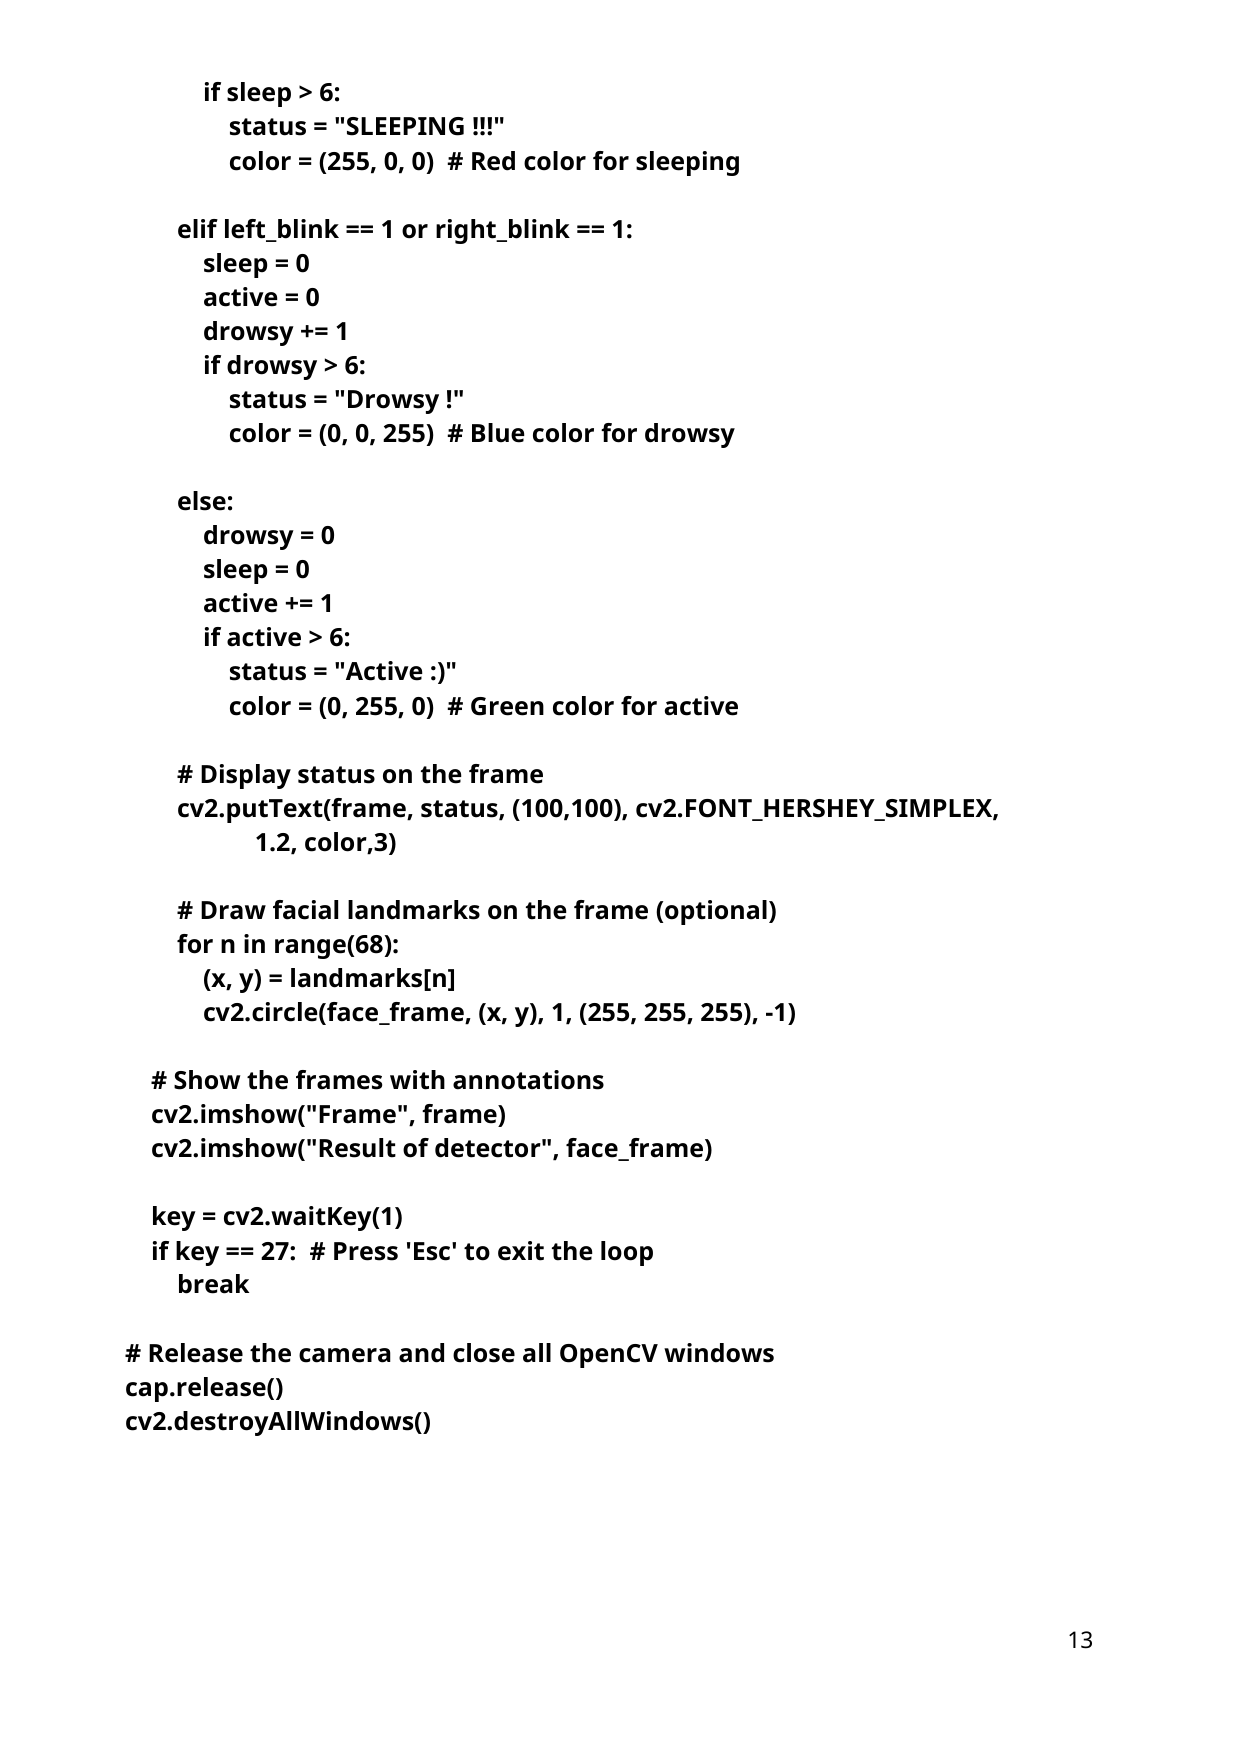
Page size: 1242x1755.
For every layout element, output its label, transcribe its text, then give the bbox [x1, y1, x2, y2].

text color = (0, 0, 255) # Blue color for drowsy [125, 416, 1148, 450]
text # Show the frames with annotations [125, 1063, 1148, 1097]
text key = cv2.waitKey(1) [125, 1199, 1148, 1233]
text if drowsy > 6: [125, 347, 1148, 382]
text status = "SLEEPING !!!" [125, 109, 1148, 143]
text active = 0 [125, 279, 1148, 313]
text drowsy = 0 [125, 518, 1148, 552]
text # Release the camera and close all OpenCV windows [125, 1335, 1148, 1369]
text status = "Active :)" [125, 654, 1148, 688]
text cv2.imshow("Result of detector", face_frame) [125, 1131, 1148, 1165]
text break [125, 1267, 1148, 1301]
text drowsy += 1 [125, 313, 1148, 347]
text cv2.circle(face_frame, (x, y), 1, (255, 255, 255), -1) [125, 995, 1148, 1029]
text if sleep > 6: [125, 75, 1148, 109]
text active += 1 [125, 586, 1148, 620]
text if active > 6: [125, 620, 1148, 654]
text for n in range(68): [125, 927, 1148, 961]
text cv2.putText(frame, status, (100,100), cv2.FONT_HERSHEY_SIMPLEX, [125, 790, 1148, 824]
text cap.release() [125, 1369, 1148, 1403]
text else: [125, 484, 1148, 518]
text # Draw facial landmarks on the frame (optional) [125, 892, 1148, 927]
text color = (255, 0, 0) # Red color for sleeping [125, 143, 1148, 177]
text sleep = 0 [125, 552, 1148, 586]
text if key == 27: # Press 'Esc' to exit the loop [125, 1233, 1148, 1267]
text # Display status on the frame [125, 756, 1148, 790]
text status = "Drowsy !" [125, 382, 1148, 416]
text (x, y) = landmarks[n] [125, 961, 1148, 995]
text sleep = 0 [125, 245, 1148, 279]
text cv2.imshow("Frame", frame) [125, 1097, 1148, 1131]
text color = (0, 255, 0) # Green color for active [125, 688, 1148, 722]
text 1.2, color,3) [125, 824, 1148, 858]
text cv2.destroyAllWindows() [125, 1403, 1148, 1437]
text elif left_blink == 1 or right_blink == 1: [125, 211, 1148, 245]
